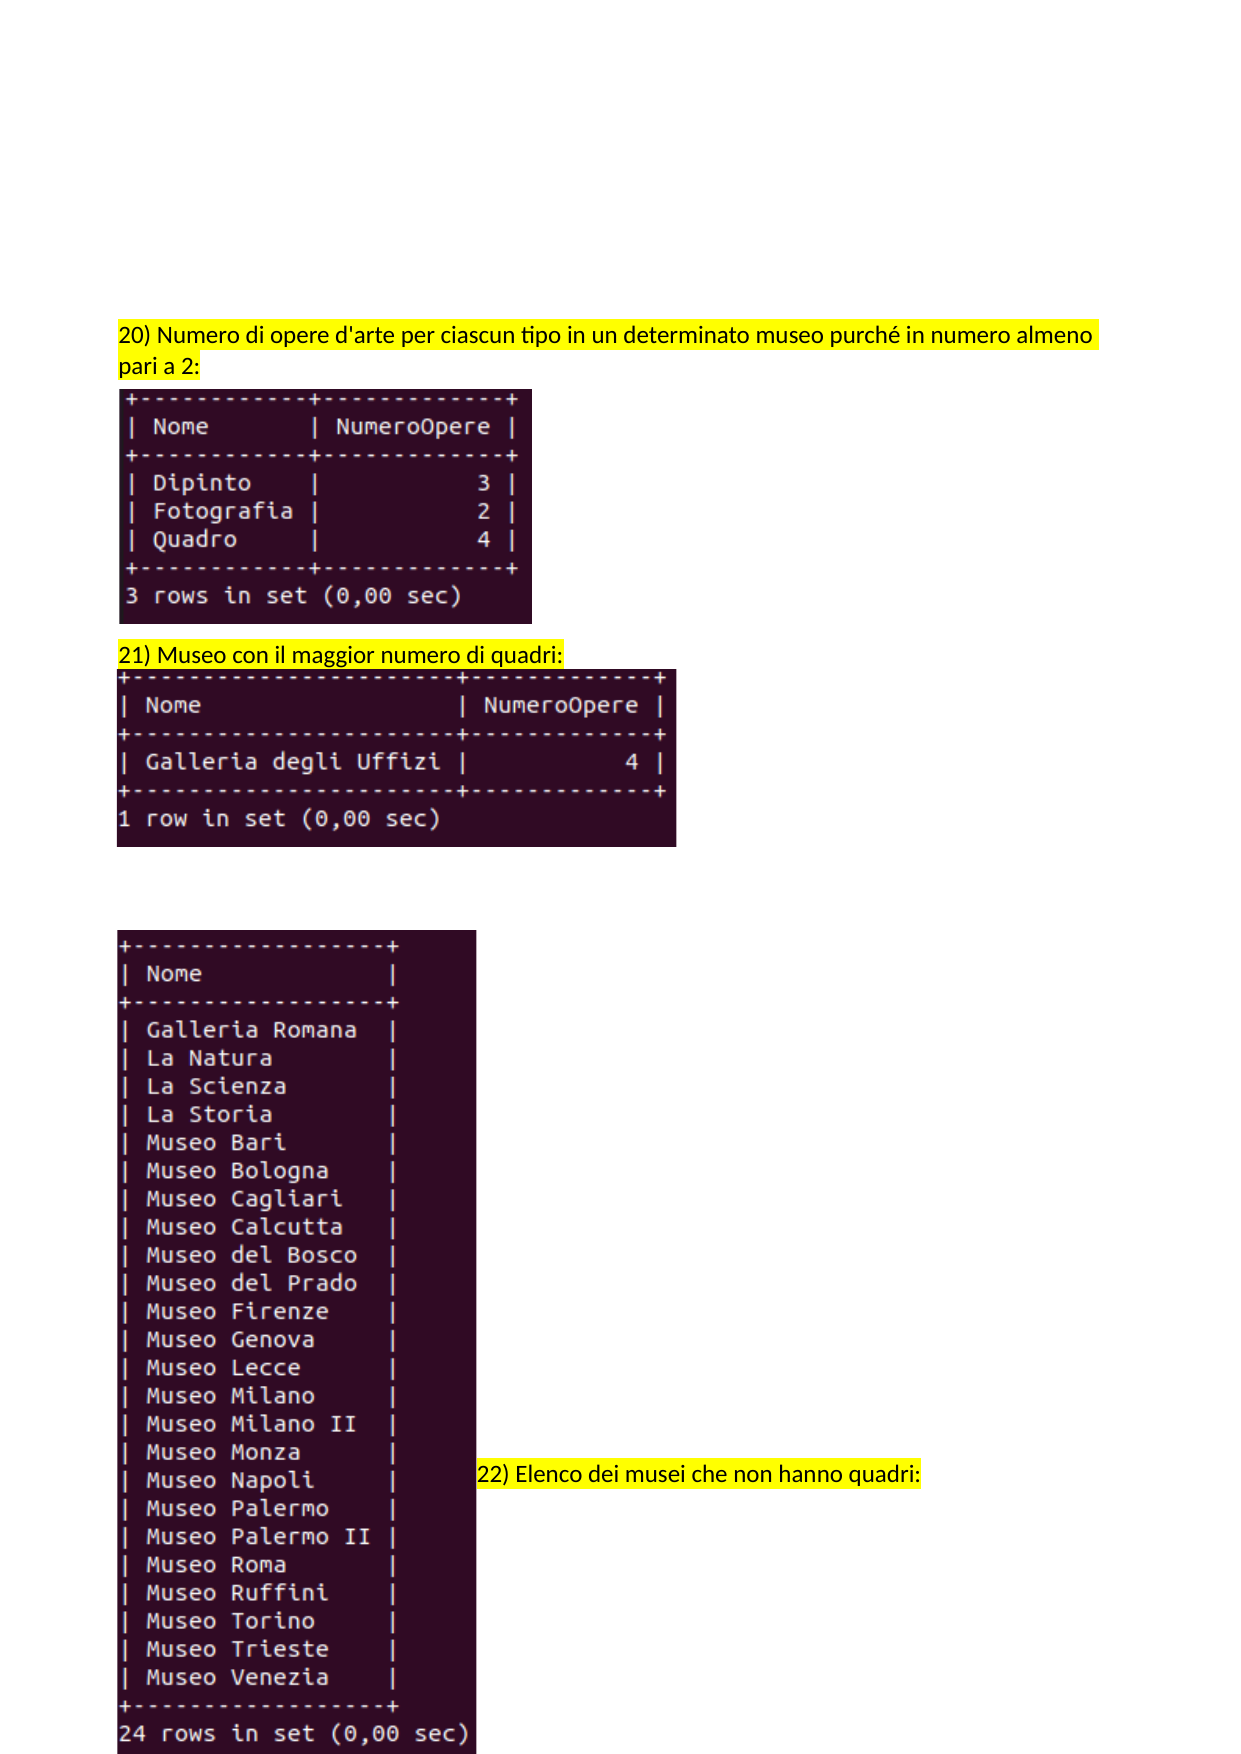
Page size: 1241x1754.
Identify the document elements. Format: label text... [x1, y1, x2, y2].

text 22) Elenco dei musei che non hanno quadri: [477, 1458, 1122, 1489]
picture [119, 389, 532, 624]
text 20) Numero di opere d'arte per ciascun tipo in un determinato museo purché in numero almeno pari a 2: [118, 319, 1122, 380]
text 21) Museo con il maggior numero di quadri: [118, 639, 1122, 670]
picture [116, 669, 677, 847]
picture [117, 930, 477, 1754]
